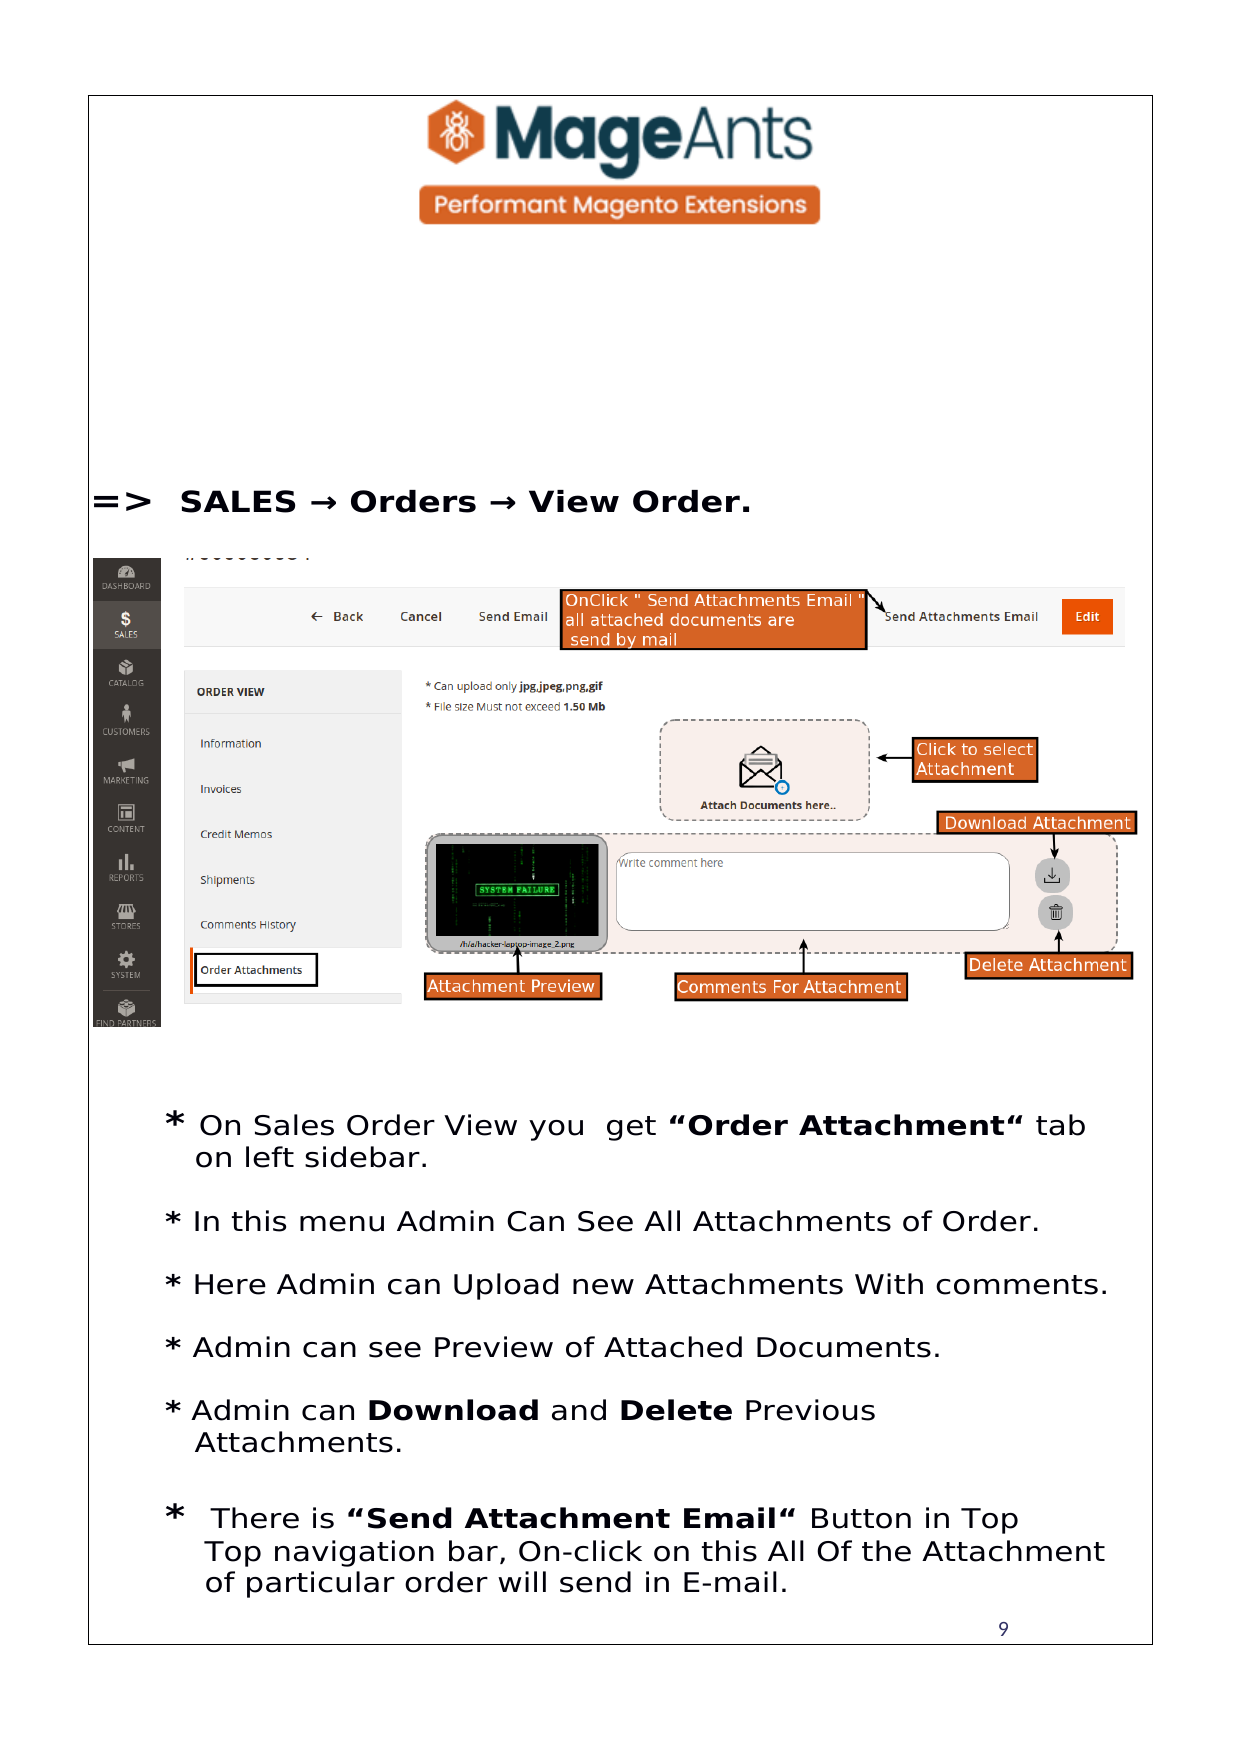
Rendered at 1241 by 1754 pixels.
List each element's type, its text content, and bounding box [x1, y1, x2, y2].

text * There is “Send Attachment Email“ Button in Top [90, 1497, 1144, 1536]
text Attachments. [90, 1427, 1144, 1458]
text on left sidebar. [90, 1143, 1144, 1174]
text * In this menu Admin Can See All Attachments of Order. [90, 1206, 1144, 1237]
text * Admin can see Preview of Attached Documents. [90, 1332, 1144, 1364]
picture [415, 97, 825, 226]
picture [93, 558, 1148, 1027]
text => SALES → Orders → View Order. [90, 481, 1144, 520]
text * Admin can Download and Delete Previous [90, 1395, 1144, 1427]
text * Here Admin can Upload new Attachments With comments. [90, 1269, 1144, 1301]
text Top navigation bar, On-click on this All Of the Attachment [90, 1536, 1144, 1568]
text * On Sales Order View you get “Order Attachment“ tab [90, 1104, 1144, 1143]
text of particular order will send in E-mail. [90, 1568, 1144, 1599]
